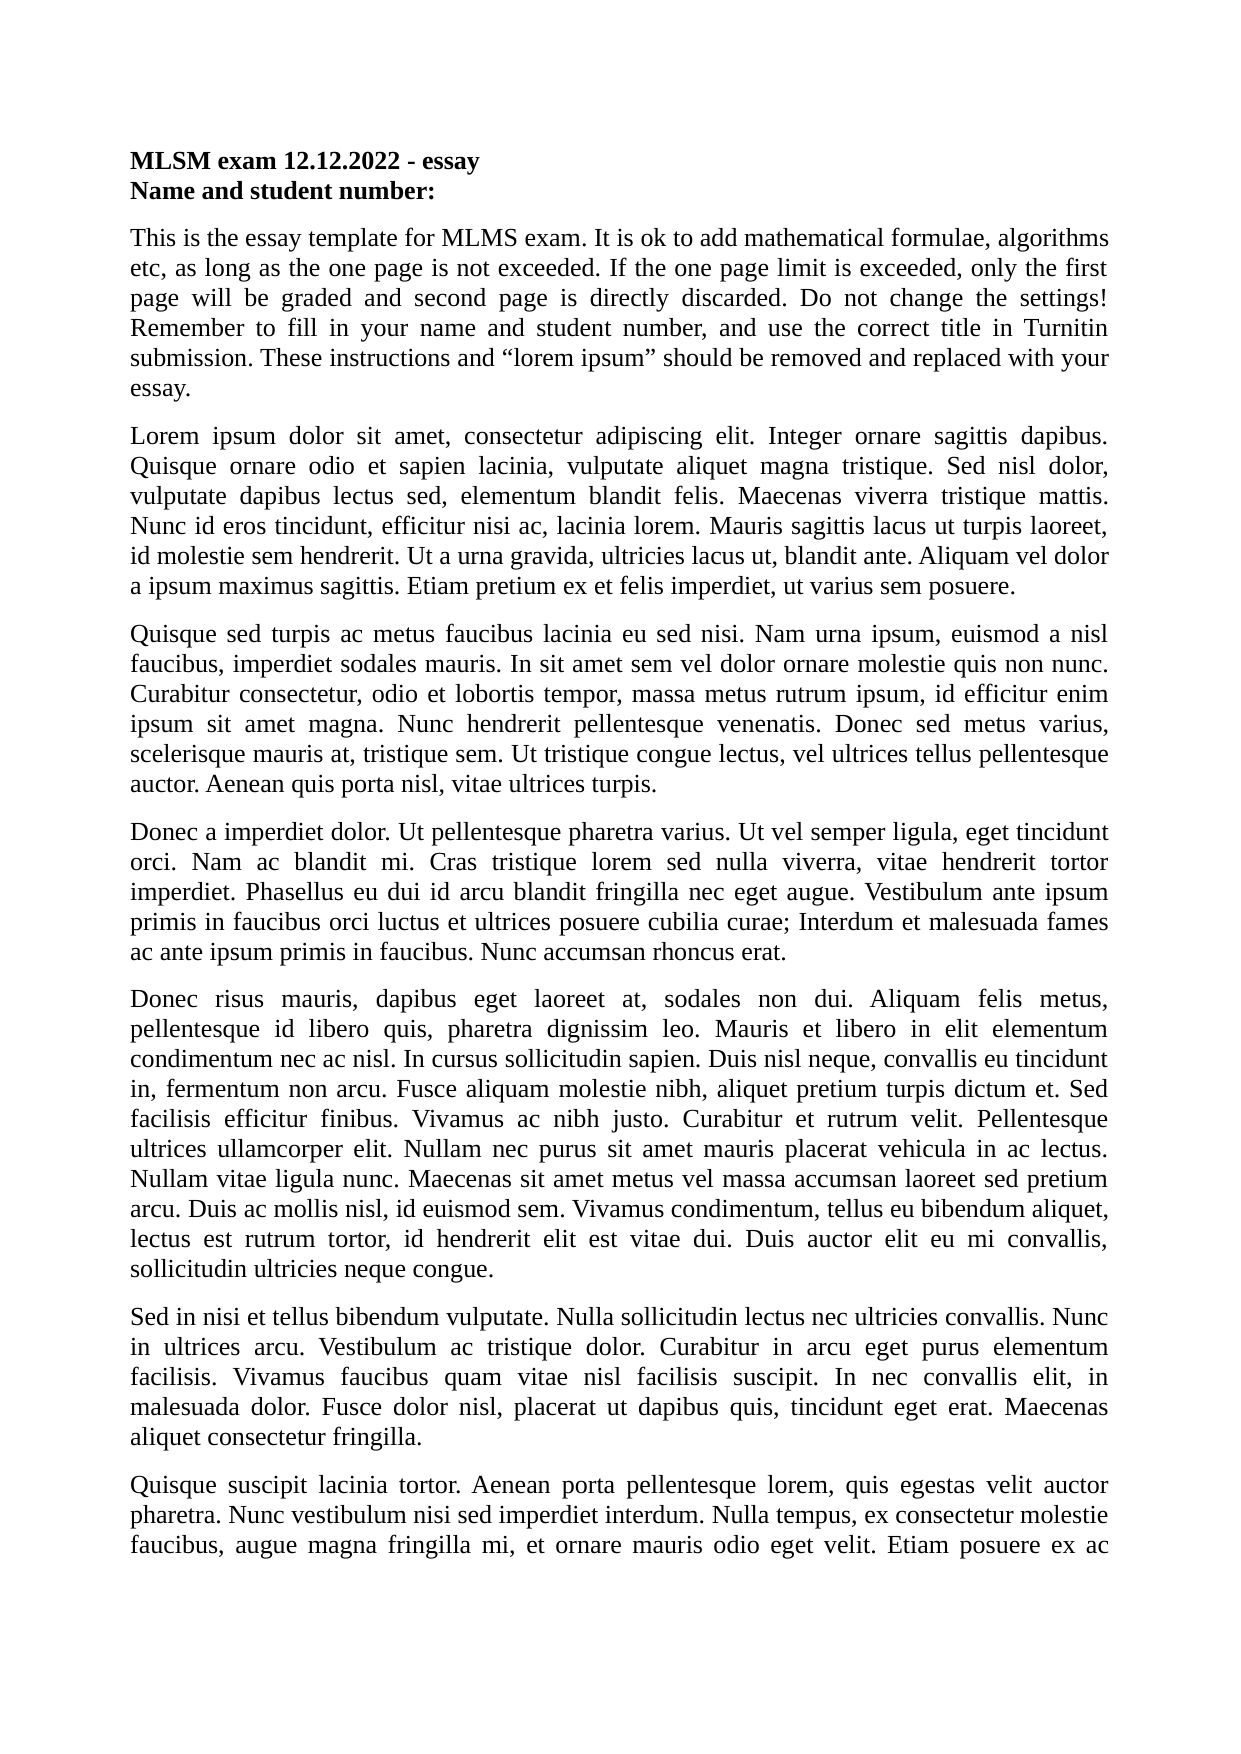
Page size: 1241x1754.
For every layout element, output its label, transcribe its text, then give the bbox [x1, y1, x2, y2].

text Quisque suscipit lacinia tortor. Aenean porta pellentesque lorem, quis egestas velit auctor pharetra. Nunc vestibulum nisi sed imperdiet interdum. Nulla tempus, ex consectetur molestie faucibus, augue magna fringilla mi, et ornare mauris odio eget velit. Etiam posuere ex ac [130, 1469, 1110, 1559]
text This is the essay template for MLMS exam. It is ok to add mathematical formulae, algorithms etc, as long as the one page is not exceeded. If the one page limit is exceeded, only the first page will be graded and second page is directly discarded. Do not change the settings! Remember to fill in your name and student number, and use the correct title in Turnitin submission. These instructions and “lorem ipsum” should be removed and replaced with your essay. [130, 222, 1110, 402]
text MLSM exam 12.12.2022 - essay [130, 145, 1110, 175]
text Donec a imperdiet dolor. Ut pellentesque pharetra varius. Ut vel semper ligula, eget tincidunt orci. Nam ac blandit mi. Cras tristique lorem sed nulla viverra, vitae hendrerit tortor imperdiet. Phasellus eu dui id arcu blandit fringilla nec eget augue. Vestibulum ante ipsum primis in faucibus orci luctus et ultrices posuere cubilia curae; Interdum et malesuada fames ac ante ipsum primis in faucibus. Nunc accumsan rhoncus erat. [130, 816, 1110, 966]
text Quisque sed turpis ac metus faucibus lacinia eu sed nisi. Nam urna ipsum, euismod a nisl faucibus, imperdiet sodales mauris. In sit amet sem vel dolor ornare molestie quis non nunc. Curabitur consectetur, odio et lobortis tempor, massa metus rutrum ipsum, id efficitur enim ipsum sit amet magna. Nunc hendrerit pellentesque venenatis. Donec sed metus varius, scelerisque mauris at, tristique sem. Ut tristique congue lectus, vel ultrices tellus pellentesque auctor. Aenean quis porta nisl, vitae ultrices turpis. [130, 618, 1110, 798]
text Donec risus mauris, dapibus eget laoreet at, sodales non dui. Aliquam felis metus, pellentesque id libero quis, pharetra dignissim leo. Mauris et libero in elit elementum condimentum nec ac nisl. In cursus sollicitudin sapien. Duis nisl neque, convallis eu tincidunt in, fermentum non arcu. Fusce aliquam molestie nibh, aliquet pretium turpis dictum et. Sed facilisis efficitur finibus. Vivamus ac nibh justo. Curabitur et rutrum velit. Pellentesque ultrices ullamcorper elit. Nullam nec purus sit amet mauris placerat vehicula in ac lectus. Nullam vitae ligula nunc. Maecenas sit amet metus vel massa accumsan laoreet sed pretium arcu. Duis ac mollis nisl, id euismod sem. Vivamus condimentum, tellus eu bibendum aliquet, lectus est rutrum tortor, id hendrerit elit est vitae dui. Duis auctor elit eu mi convallis, sollicitudin ultricies neque congue. [130, 983, 1110, 1283]
text Sed in nisi et tellus bibendum vulputate. Nulla sollicitudin lectus nec ultricies convallis. Nunc in ultrices arcu. Vestibulum ac tristique dolor. Curabitur in arcu eget purus elementum facilisis. Vivamus faucibus quam vitae nisl facilisis suscipit. In nec convallis elit, in malesuada dolor. Fusce dolor nisl, placerat ut dapibus quis, tincidunt eget erat. Maecenas aliquet consectetur fringilla. [130, 1301, 1110, 1451]
text Lorem ipsum dolor sit amet, consectetur adipiscing elit. Integer ornare sagittis dapibus. Quisque ornare odio et sapien lacinia, vulputate aliquet magna tristique. Sed nisl dolor, vulputate dapibus lectus sed, elementum blandit felis. Maecenas viverra tristique mattis. Nunc id eros tincidunt, efficitur nisi ac, lacinia lorem. Mauris sagittis lacus ut turpis laoreet, id molestie sem hendrerit. Ut a urna gravida, ultricies lacus ut, blandit ante. Aliquam vel dolor a ipsum maximus sagittis. Etiam pretium ex et felis imperdiet, ut varius sem posuere. [130, 420, 1110, 600]
text Name and student number: [130, 175, 1110, 205]
